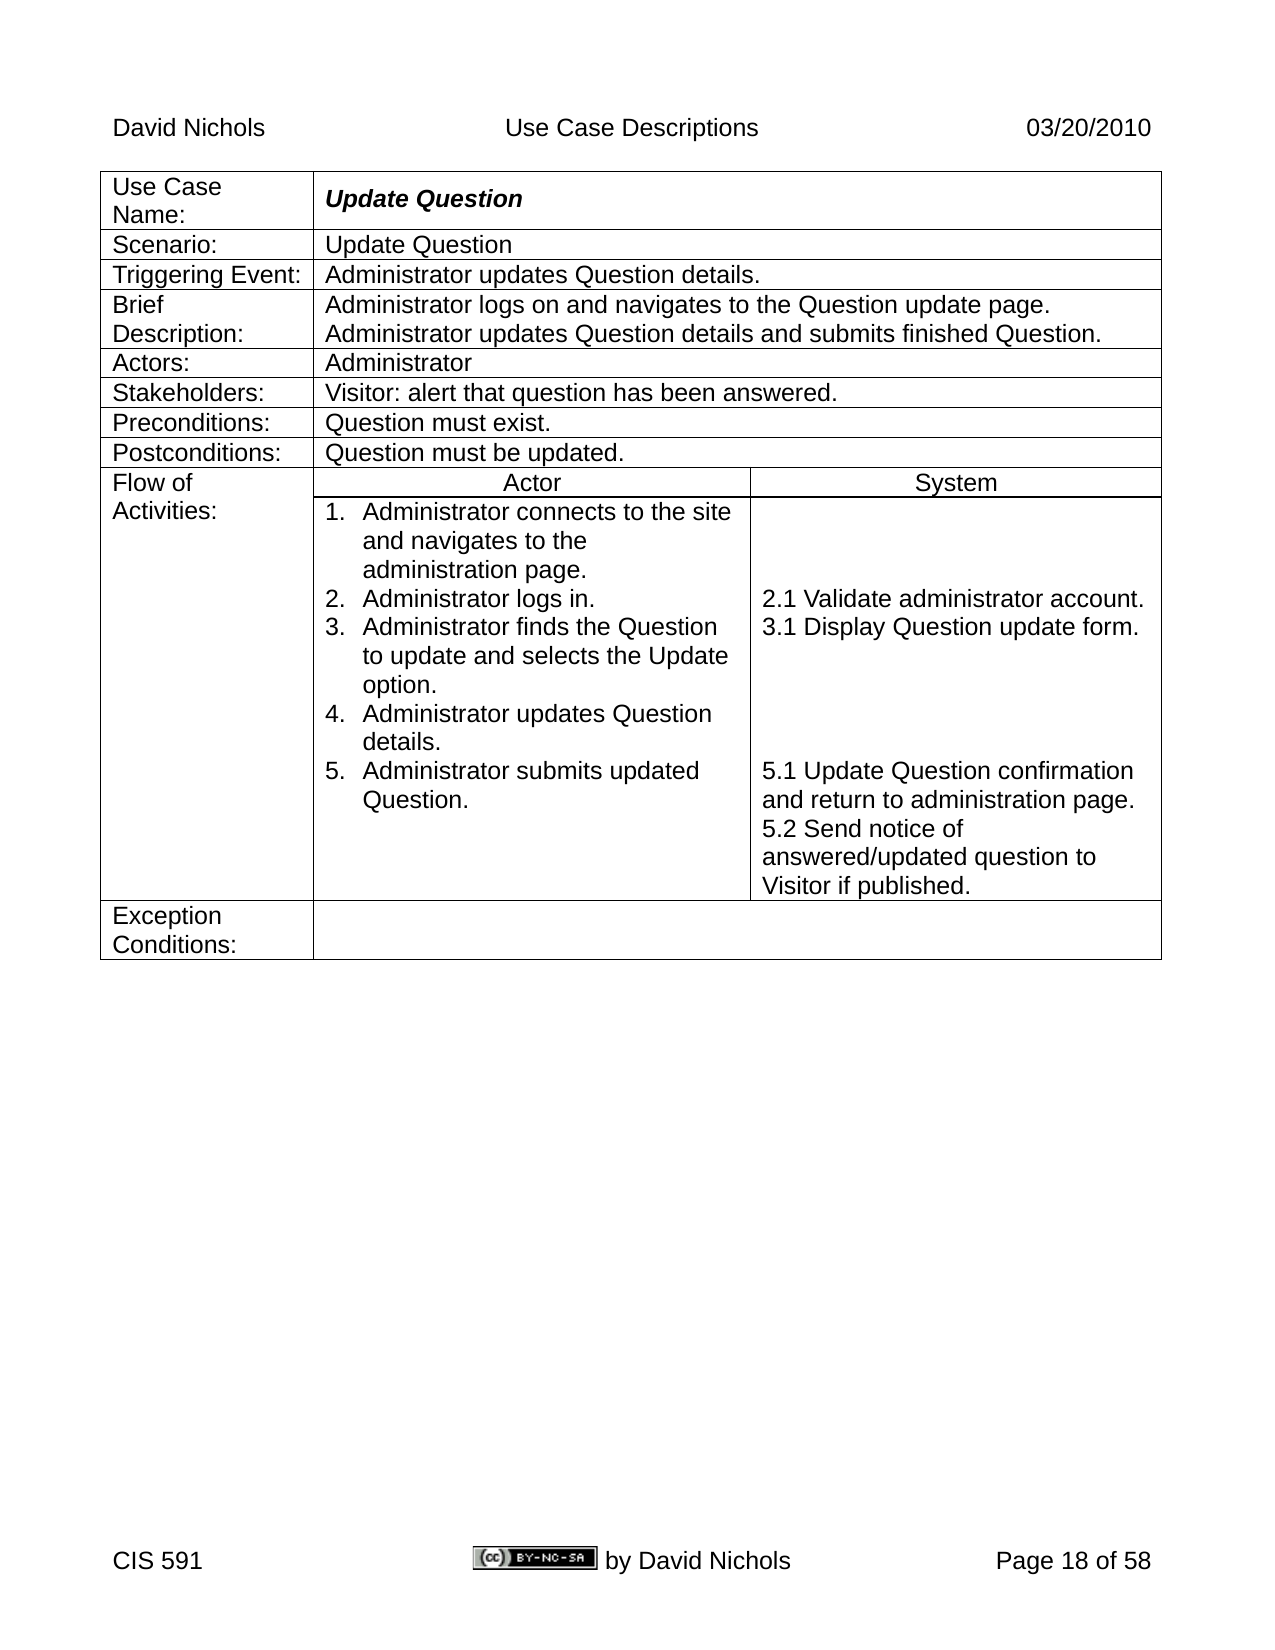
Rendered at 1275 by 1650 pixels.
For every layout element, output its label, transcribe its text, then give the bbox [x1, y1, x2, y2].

table_cell Administrator updates Question details. [314, 260, 1161, 289]
table_cell System [751, 468, 1161, 496]
table_header Update Question [314, 172, 1161, 229]
table_cell Flow of Activities: [101, 468, 313, 900]
table_cell Triggering Event: [101, 260, 313, 289]
table_cell Scenario: [101, 230, 313, 259]
picture [472, 1546, 598, 1570]
table_cell 2.1 Validate administrator account. 3.1 Display Question update form. 5.1 Update Question confirmation and return to administration page. 5.2 Send notice of answered/updated question to Visitor if published. [751, 498, 1161, 900]
table_cell Stakeholders: [101, 378, 313, 407]
table_cell Exception Conditions: [101, 901, 313, 958]
table_cell Administrator logs on and navigates to the Question update page. Administrator updates Question details and submits finished Question. [314, 290, 1161, 347]
table_cell Visitor: alert that question has been answered. [314, 378, 1161, 407]
table_cell [314, 901, 1161, 958]
table_cell Postconditions: [101, 438, 313, 467]
table_cell Administrator [314, 349, 1161, 377]
table_cell Brief Description: [101, 290, 313, 347]
table_cell Actor [314, 468, 750, 496]
table_cell Question must be updated. [314, 438, 1161, 467]
table_cell Question must exist. [314, 408, 1161, 437]
table_cell Administrator connects to the site and navigates to the administration page. Administrator logs in. Administrator finds the Question to update and selects the Update option. Administrator updates Question details. Administrator submits updated Question. [314, 498, 750, 900]
table_header Use Case Name: [101, 172, 313, 229]
table_cell Preconditions: [101, 408, 313, 437]
table_cell Update Question [314, 230, 1161, 259]
table_cell Actors: [101, 349, 313, 377]
